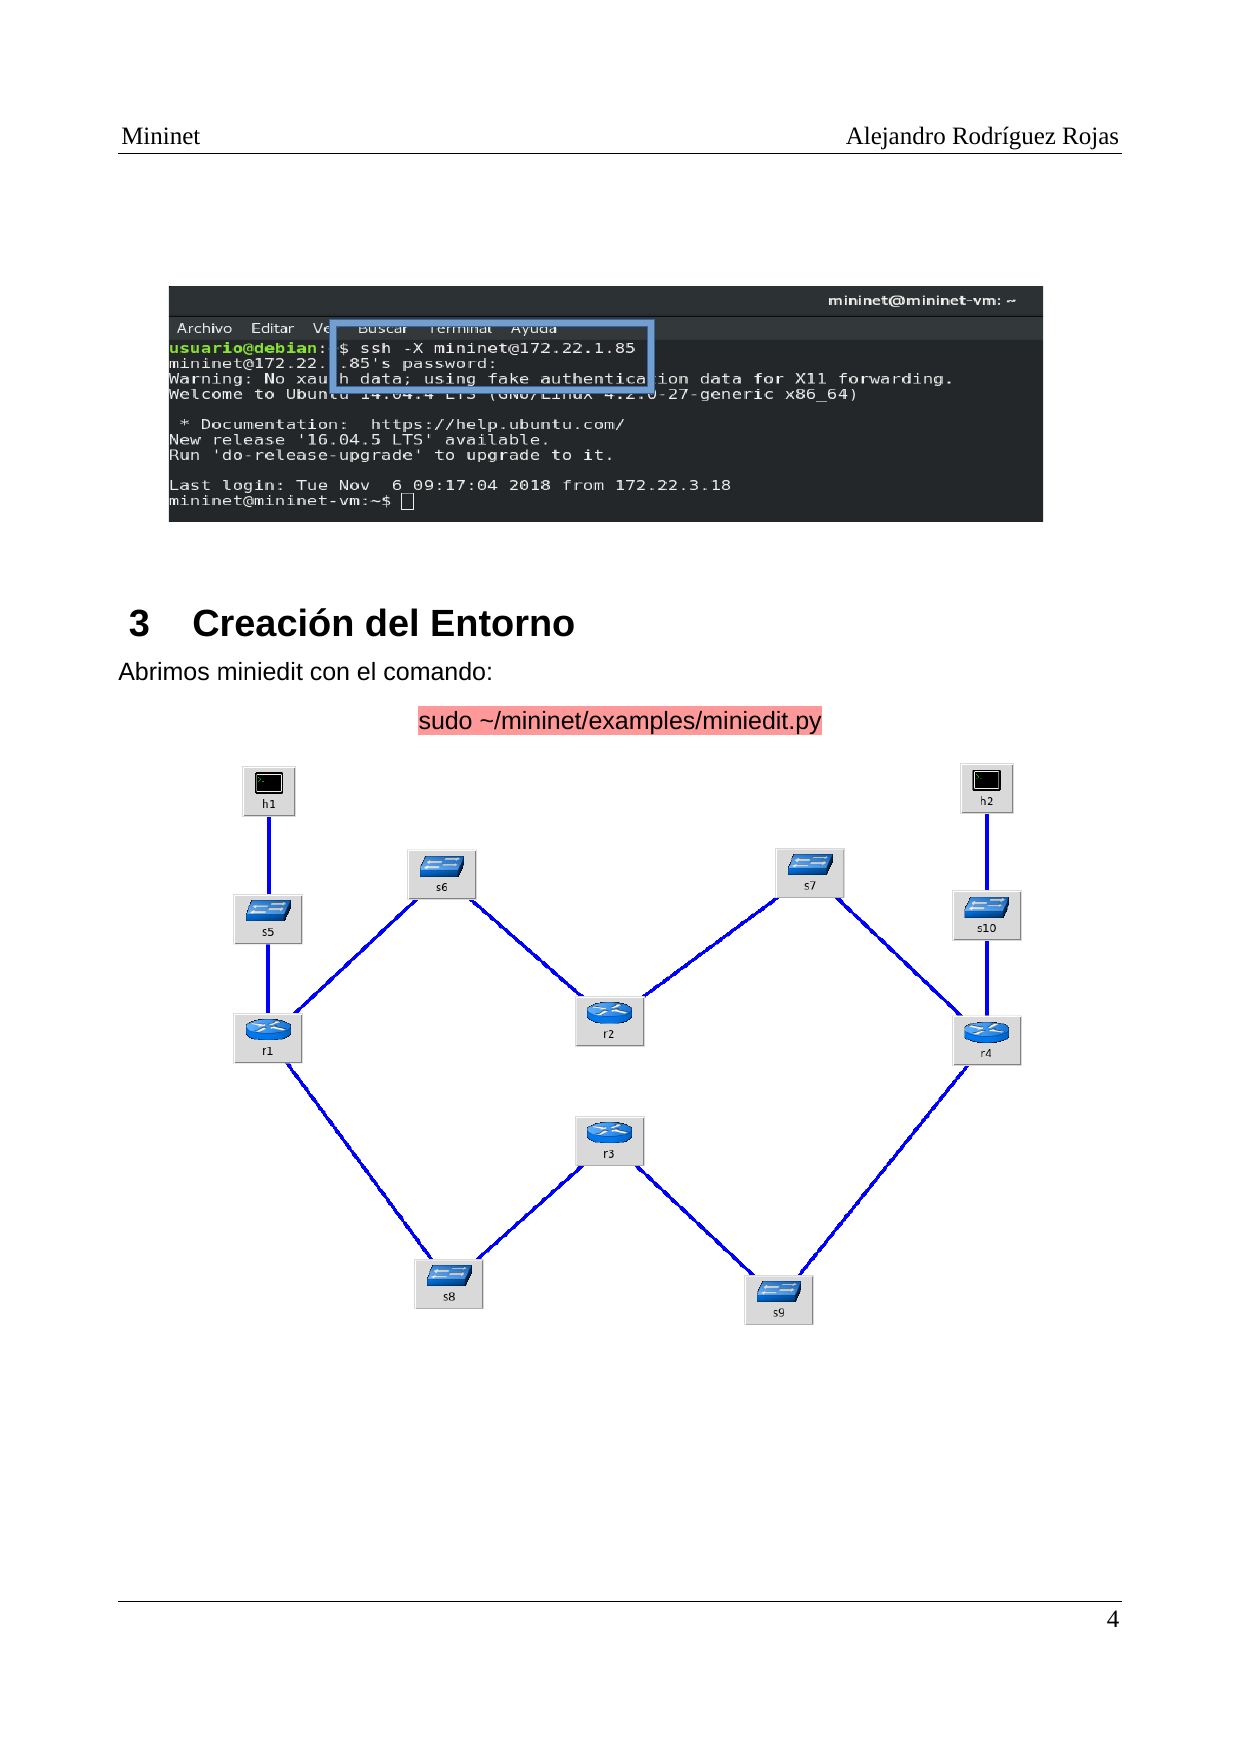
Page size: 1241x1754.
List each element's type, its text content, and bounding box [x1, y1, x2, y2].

subtitle Creación del Entorno [118, 601, 1122, 644]
picture [173, 755, 1067, 1343]
text sudo ~/mininet/examples/miniedit.py [118, 706, 1122, 735]
text Abrimos miniedit con el comando: [118, 657, 1122, 686]
